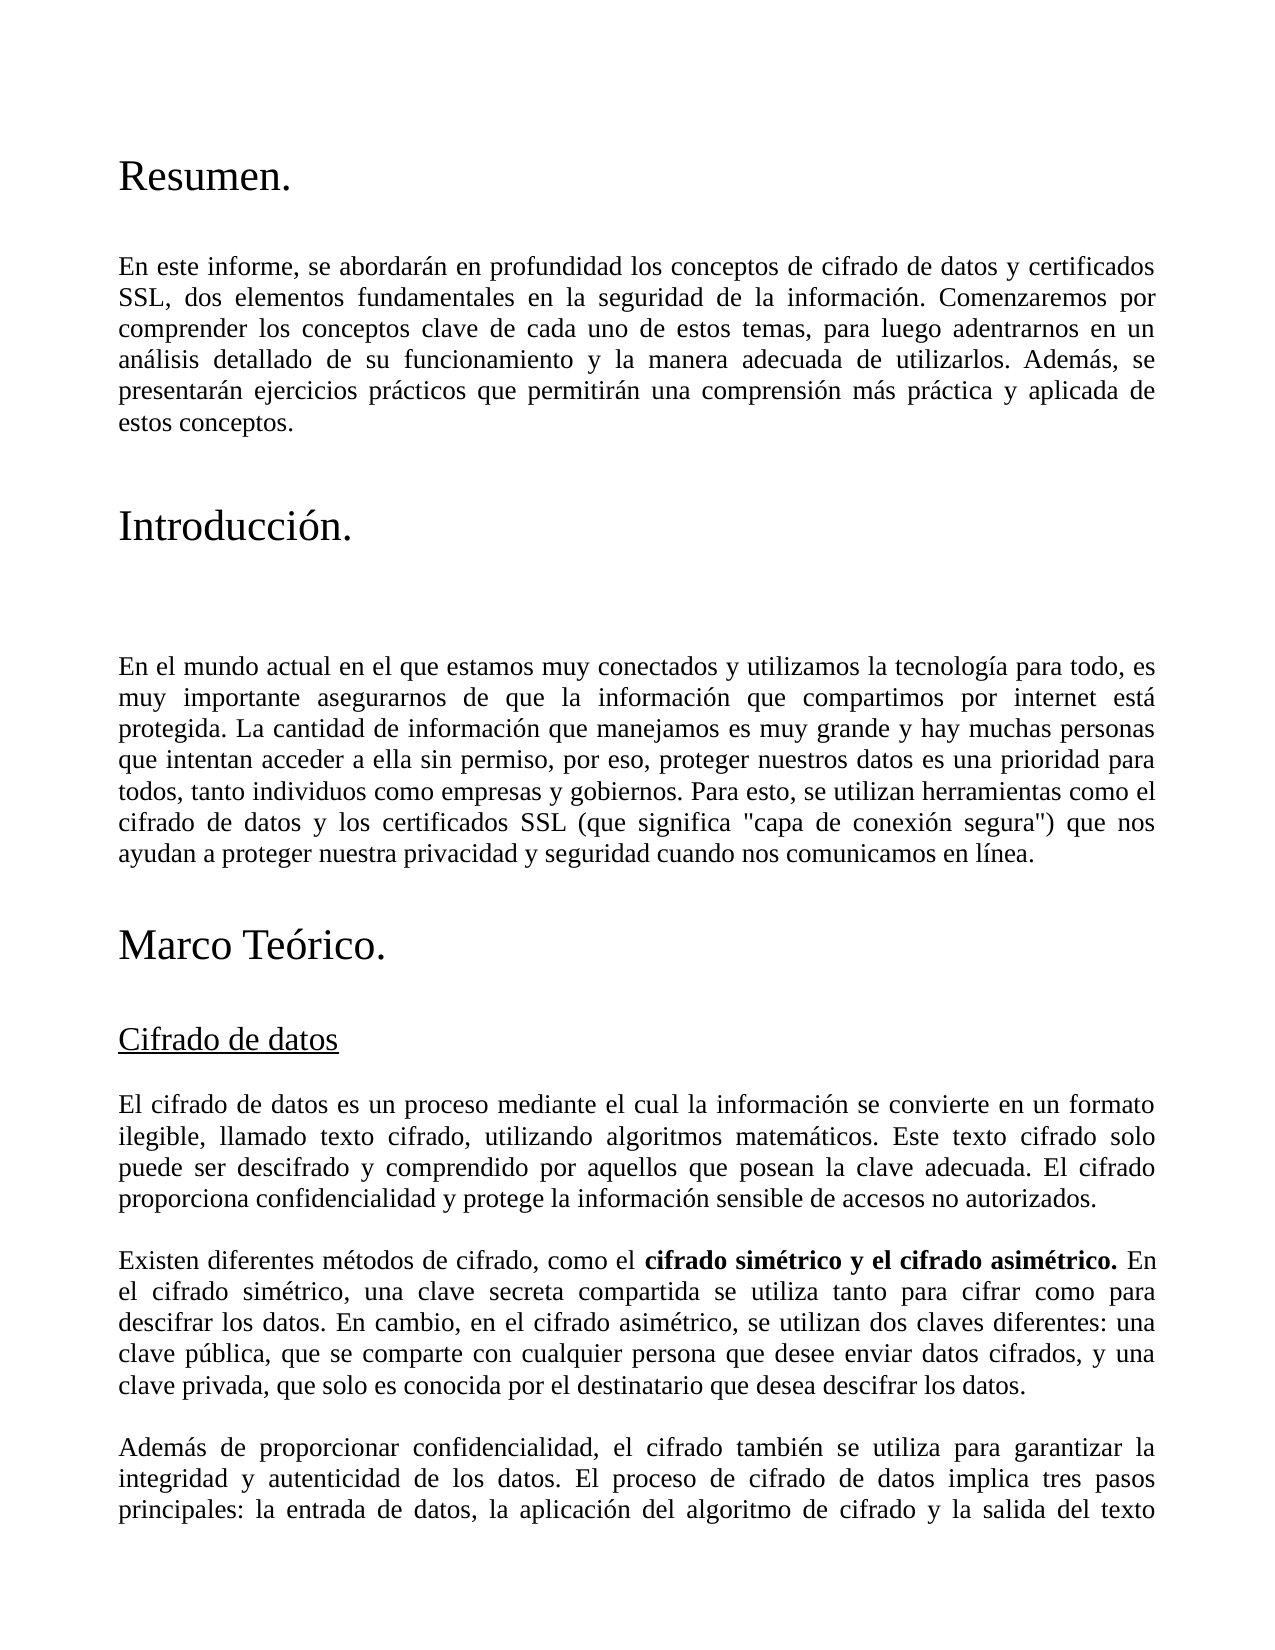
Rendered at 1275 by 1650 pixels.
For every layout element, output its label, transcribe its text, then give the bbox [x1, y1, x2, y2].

text Marco Teórico. [118, 918, 1157, 969]
text Existen diferentes métodos de cifrado, como el cifrado simétrico y el cifrado asimétrico. En el cifrado simétrico, una clave secreta compartida se utiliza tanto para cifrar como para descifrar los datos. En cambio, en el cifrado asimétrico, se utilizan dos claves diferentes: una clave pública, que se comparte con cualquier persona que desee enviar datos cifrados, y una clave privada, que solo es conocida por el destinatario que desea descifrar los datos. [118, 1244, 1157, 1400]
text En el mundo actual en el que estamos muy conectados y utilizamos la tecnología para todo, es muy importante asegurarnos de que la información que compartimos por internet está protegida. La cantidad de información que manejamos es muy grande y hay muchas personas que intentan acceder a ella sin permiso, por eso, proteger nuestros datos es una prioridad para todos, tanto individuos como empresas y gobiernos. Para esto, se utilizan herramientas como el cifrado de datos y los certificados SSL (que significa "capa de conexión segura") que nos ayudan a proteger nuestra privacidad y seguridad cuando nos comunicamos en línea. [118, 650, 1157, 868]
text Introducción. [118, 499, 1157, 549]
text En este informe, se abordarán en profundidad los conceptos de cifrado de datos y certificados SSL, dos elementos fundamentales en la seguridad de la información. Comenzaremos por comprender los conceptos clave de cada uno de estos temas, para luego adentrarnos en un análisis detallado de su funcionamiento y la manera adecuada de utilizarlos. Además, se presentarán ejercicios prácticos que permitirán una comprensión más práctica y aplicada de estos conceptos. [118, 250, 1157, 437]
text Resumen. [118, 149, 1157, 199]
text Además de proporcionar confidencialidad, el cifrado también se utiliza para garantizar la integridad y autenticidad de los datos. El proceso de cifrado de datos implica tres pasos principales: la entrada de datos, la aplicación del algoritmo de cifrado y la salida del texto [118, 1431, 1157, 1524]
text Cifrado de datos [118, 1019, 1157, 1057]
text El cifrado de datos es un proceso mediante el cual la información se convierte en un formato ilegible, llamado texto cifrado, utilizando algoritmos matemáticos. Este texto cifrado solo puede ser descifrado y comprendido por aquellos que posean la clave adecuada. El cifrado proporciona confidencialidad y protege la información sensible de accesos no autorizados. [118, 1088, 1157, 1213]
